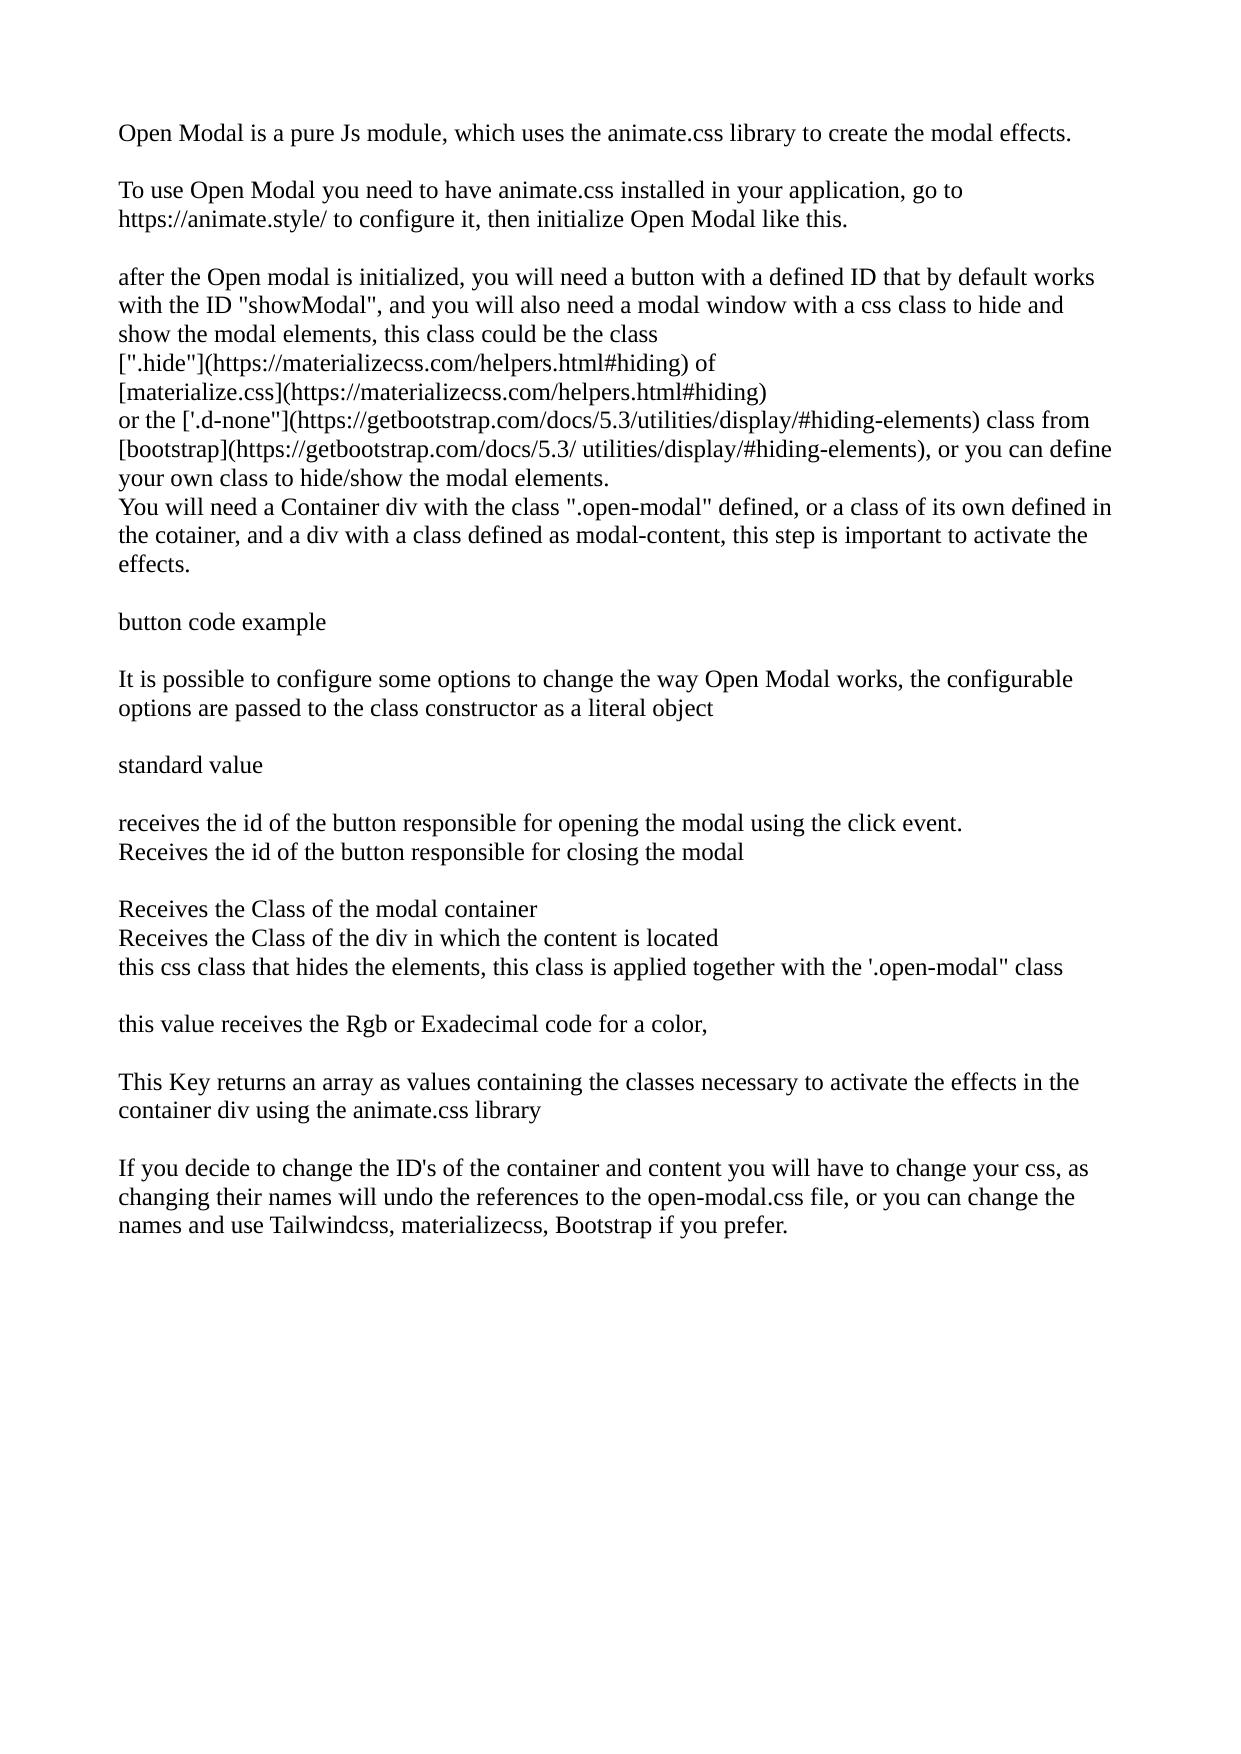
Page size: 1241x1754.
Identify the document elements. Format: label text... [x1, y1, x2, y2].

text To use Open Modal you need to have animate.css installed in your application, go to https://animate.style/ to configure it, then initialize Open Modal like this. [118, 176, 1122, 233]
text It is possible to configure some options to change the way Open Modal works, the configurable options are passed to the class constructor as a literal object [118, 664, 1122, 722]
text Receives the Class of the div in which the content is located [118, 923, 1122, 952]
text after the Open modal is initialized, you will need a button with a defined ID that by default works with the ID "showModal", and you will also need a modal window with a css class to hide and show the modal elements, this class could be the class [".hide"](https://materializecss.com/helpers.html#hiding) of [materialize.css](https://materializecss.com/helpers.html#hiding) [118, 262, 1122, 406]
text Receives the id of the button responsible for closing the modal [118, 837, 1122, 866]
text You will need a Container div with the class ".open-modal" defined, or a class of its own defined in the cotainer, and a div with a class defined as modal-content, this step is important to activate the effects. [118, 492, 1122, 578]
text or the ['.d-none"](https://getbootstrap.com/docs/5.3/utilities/display/#hiding-elements) class from [bootstrap](https://getbootstrap.com/docs/5.3/ utilities/display/#hiding-elements), or you can define your own class to hide/show the modal elements. [118, 406, 1122, 492]
text If you decide to change the ID's of the container and content you will have to change your css, as changing their names will undo the references to the open-modal.css file, or you can change the names and use Tailwindcss, materializecss, Bootstrap if you prefer. [118, 1153, 1122, 1239]
text standard value [118, 751, 1122, 779]
text Receives the Class of the modal container [118, 894, 1122, 923]
text Open Modal is a pure Js module, which uses the animate.css library to create the modal effects. [118, 118, 1122, 147]
text this value receives the Rgb or Exadecimal code for a color, [118, 1009, 1122, 1038]
text button code example [118, 607, 1122, 636]
text this css class that hides the elements, this class is applied together with the '.open-modal" class [118, 952, 1122, 981]
text This Key returns an array as values containing the classes necessary to activate the effects in the container div using the animate.css library [118, 1067, 1122, 1124]
text receives the id of the button responsible for opening the modal using the click event. [118, 808, 1122, 837]
